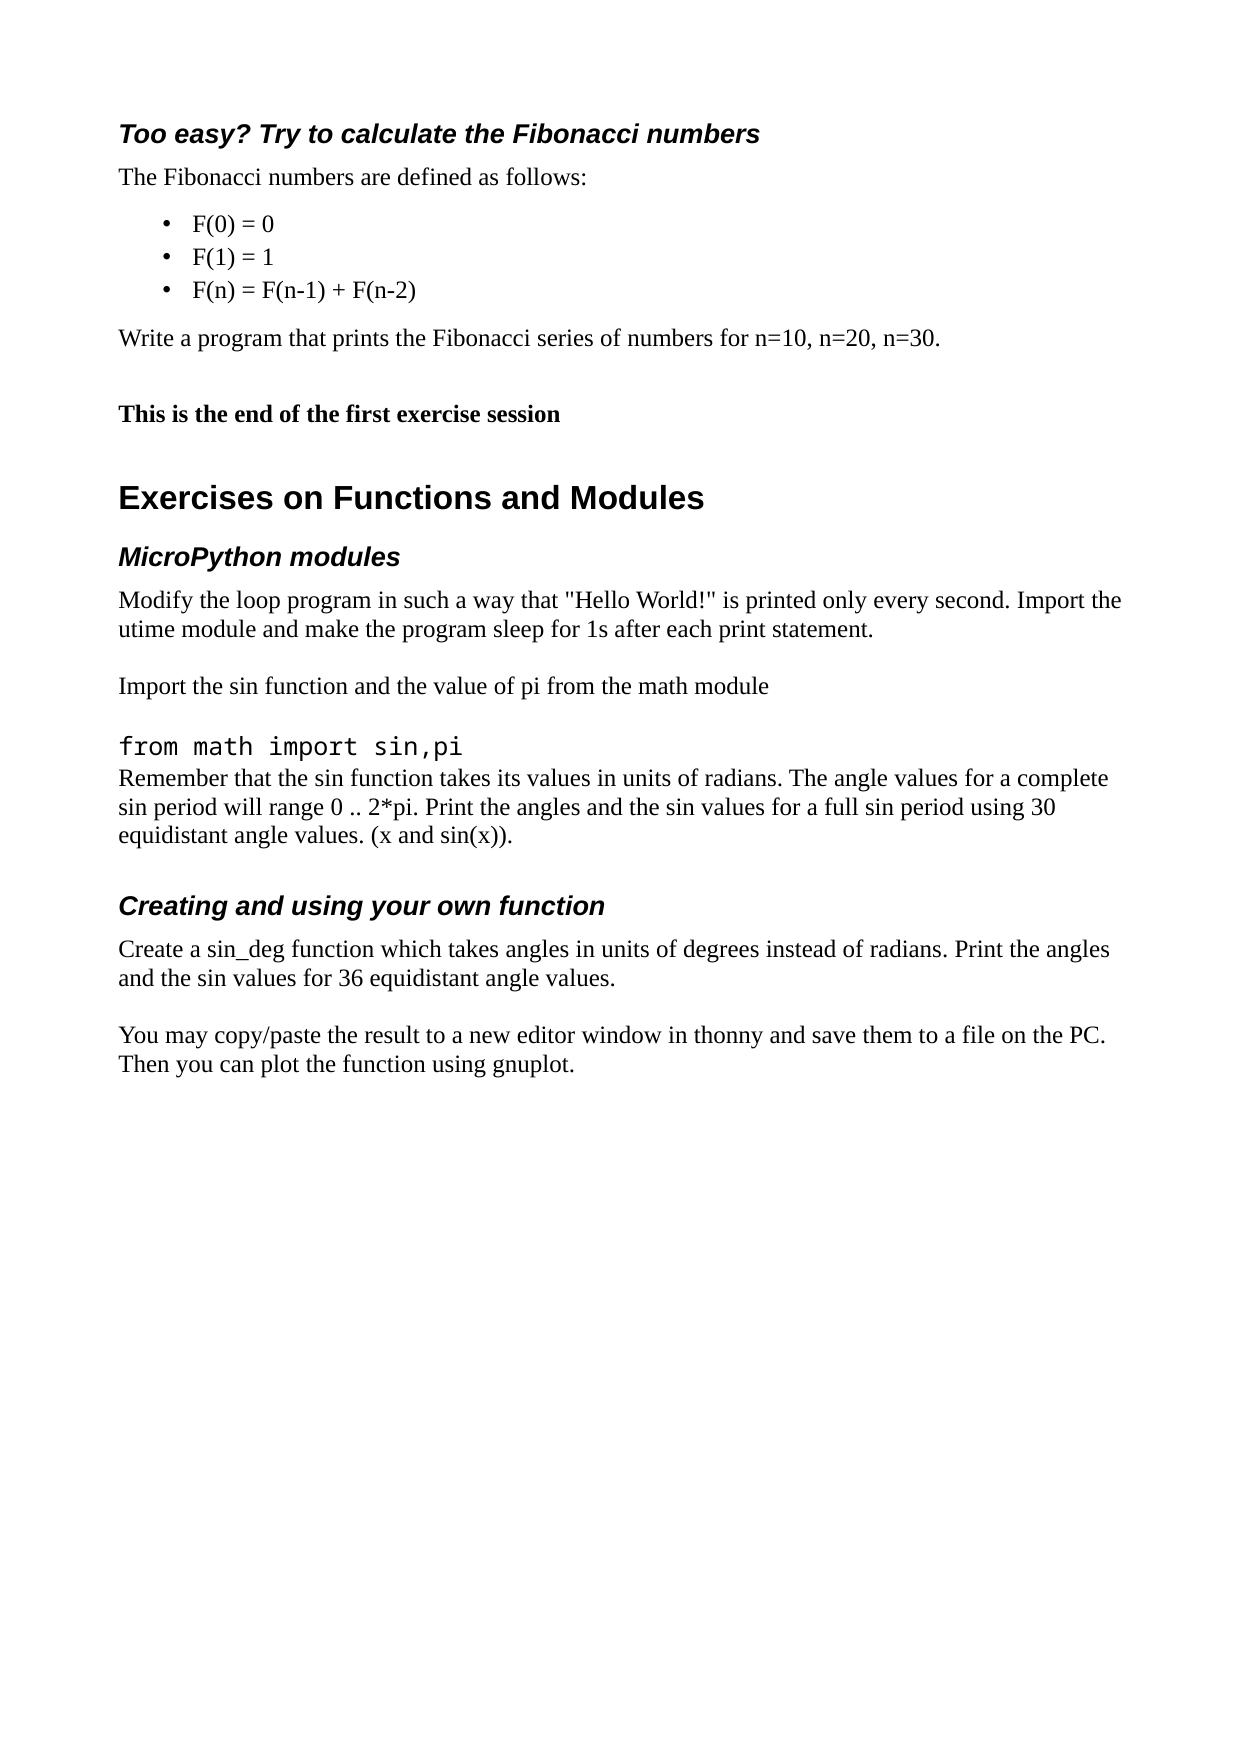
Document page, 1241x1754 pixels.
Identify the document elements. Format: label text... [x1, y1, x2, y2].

text Modify the loop program in such a way that "Hello World!" is printed only every second. Import the utime module and make the program sleep for 1s after each print statement. [118, 585, 1122, 642]
text The Fibonacci numbers are defined as follows: [118, 162, 1122, 191]
text You may copy/paste the result to a new editor window in thonny and save them to a file on the PC. Then you can plot the function using gnuplot. [118, 1020, 1122, 1078]
text Write a program that prints the Fibonacci series of numbers for n=10, n=20, n=30. [118, 323, 1122, 352]
subtitle MicroPython modules [118, 541, 1122, 572]
subtitle Creating and using your own function [118, 890, 1122, 922]
text from math import sin,pi [118, 729, 1122, 763]
text Create a sin_deg function which takes angles in units of degrees instead of radians. Print the angles and the sin values for 36 equidistant angle values. [118, 934, 1122, 992]
list F(n) = F(n-1) + F(n-2) [162, 276, 1122, 304]
list F(0) = 0 [162, 209, 1122, 238]
text This is the end of the first exercise session [118, 399, 1122, 428]
text Import the sin function and the value of pi from the math module [118, 671, 1122, 700]
subtitle Too easy? Try to calculate the Fibonacci numbers [118, 118, 1122, 149]
subtitle Exercises on Functions and Modules [118, 478, 1122, 516]
list F(1) = 1 [162, 242, 1122, 271]
text Remember that the sin function takes its values in units of radians. The angle values for a complete sin period will range 0 .. 2*pi. Print the angles and the sin values for a full sin period using 30 equidistant angle values. (x and sin(x)). [118, 763, 1122, 849]
